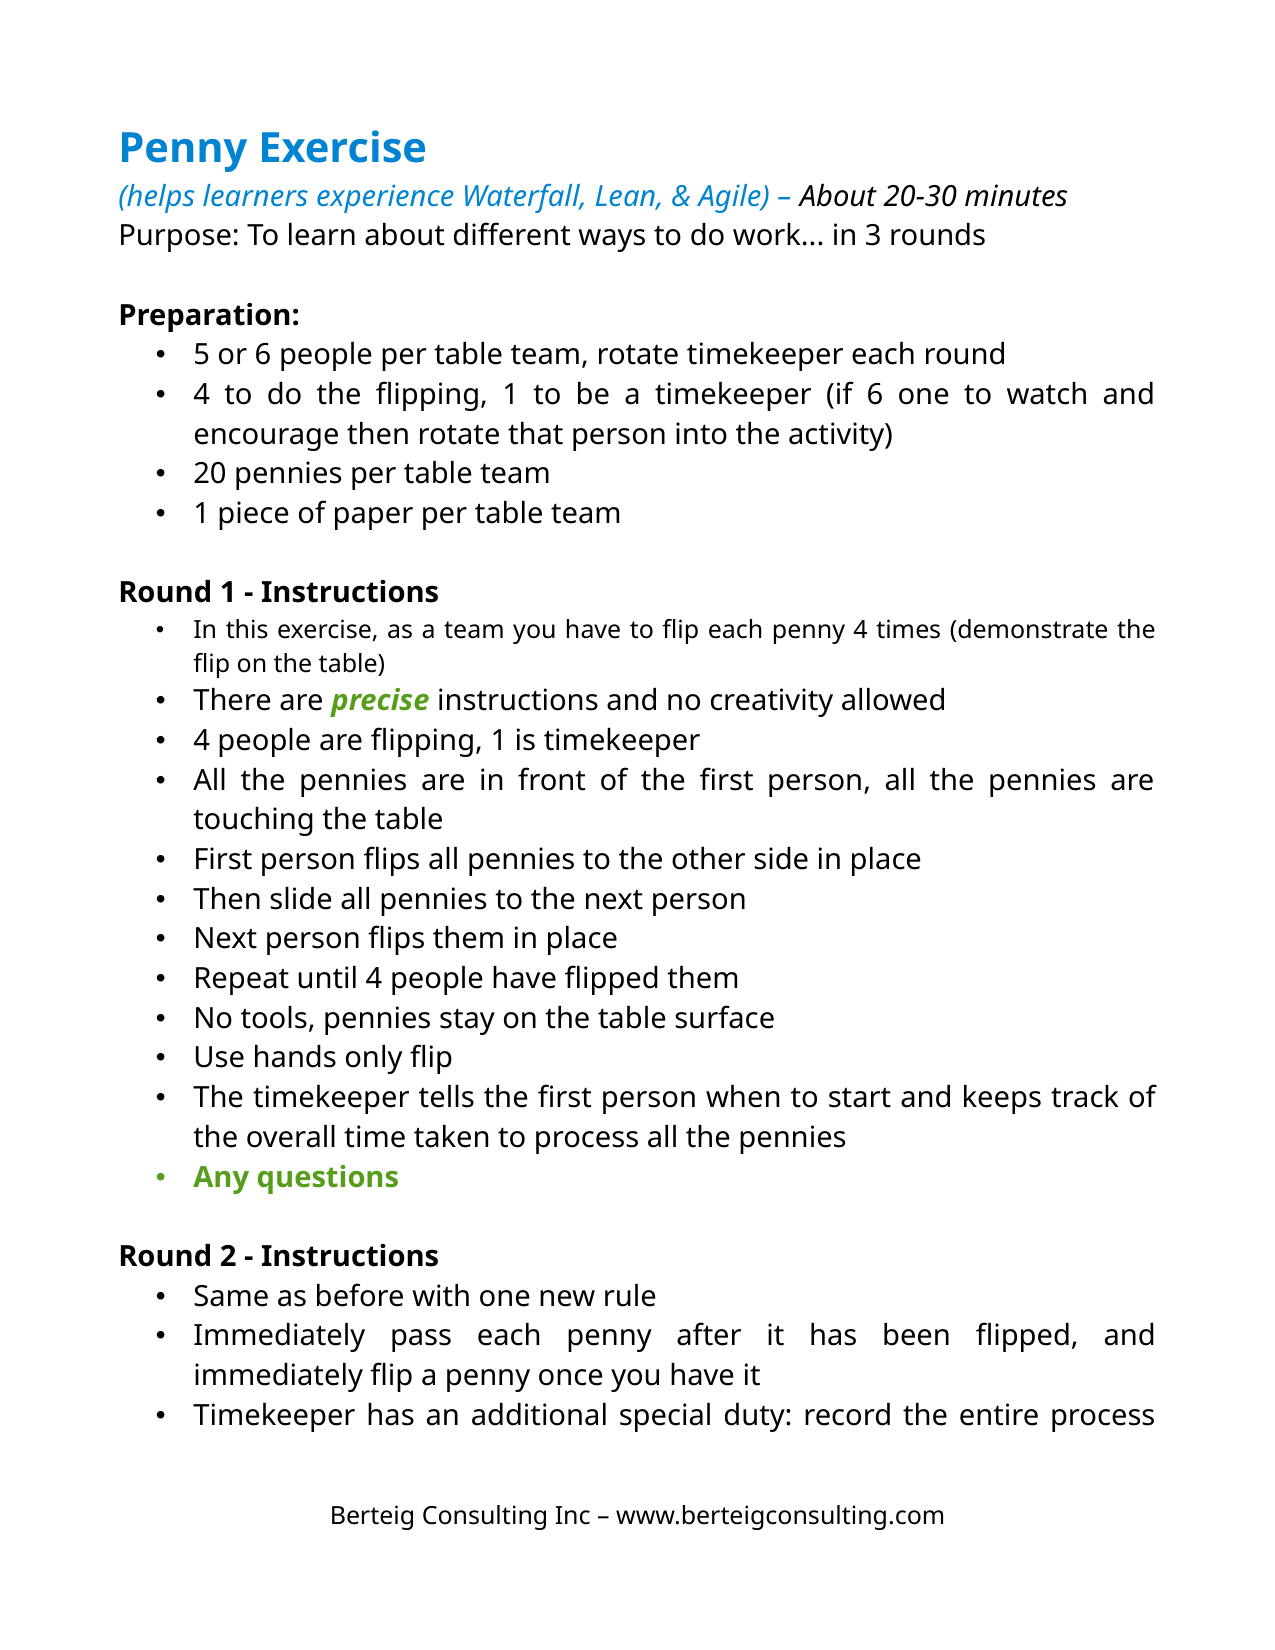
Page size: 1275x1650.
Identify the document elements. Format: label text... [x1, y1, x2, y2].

list 1 piece of paper per table team [156, 492, 1157, 532]
list No tools, pennies stay on the table surface [156, 997, 1157, 1037]
list 5 or 6 people per table team, rotate timekeeper each round [156, 334, 1157, 373]
list All the pennies are in front of the first person, all the pennies are touching the table [156, 759, 1157, 838]
list Timekeeper has an additional special duty: record the entire process [156, 1394, 1157, 1434]
list Same as before with one new rule [156, 1275, 1157, 1314]
list There are precise instructions and no creativity allowed [156, 679, 1157, 719]
list 4 to do the flipping, 1 to be a timekeeper (if 6 one to watch and encourage then rotate that person into the activity) [156, 373, 1157, 453]
text Purpose: To learn about different ways to do work... in 3 rounds [118, 214, 1157, 254]
text Round 2 - Instructions [118, 1235, 1157, 1275]
list Then slide all pennies to the next person [156, 878, 1157, 918]
subtitle Penny Exercise [118, 118, 1157, 175]
list 20 pennies per table team [156, 453, 1157, 492]
text Preparation: [118, 294, 1157, 334]
list In this exercise, as a team you have to flip each penny 4 times (demonstrate the flip on the table) [156, 611, 1157, 679]
list Repeat until 4 people have flipped them [156, 957, 1157, 997]
subtitle (helps learners experience Waterfall, Lean, & Agile) – About 20-30 minutes [118, 175, 1157, 214]
text Round 1 - Instructions [118, 572, 1157, 611]
list Any questions [156, 1156, 1157, 1196]
list First person flips all pennies to the other side in place [156, 838, 1157, 878]
list 4 people are flipping, 1 is timekeeper [156, 719, 1157, 759]
list Use hands only flip [156, 1037, 1157, 1076]
list Next person flips them in place [156, 918, 1157, 957]
list The timekeeper tells the first person when to start and keeps track of the overall time taken to process all the pennies [156, 1076, 1157, 1156]
list Immediately pass each penny after it has been flipped, and immediately flip a penny once you have it [156, 1314, 1157, 1394]
